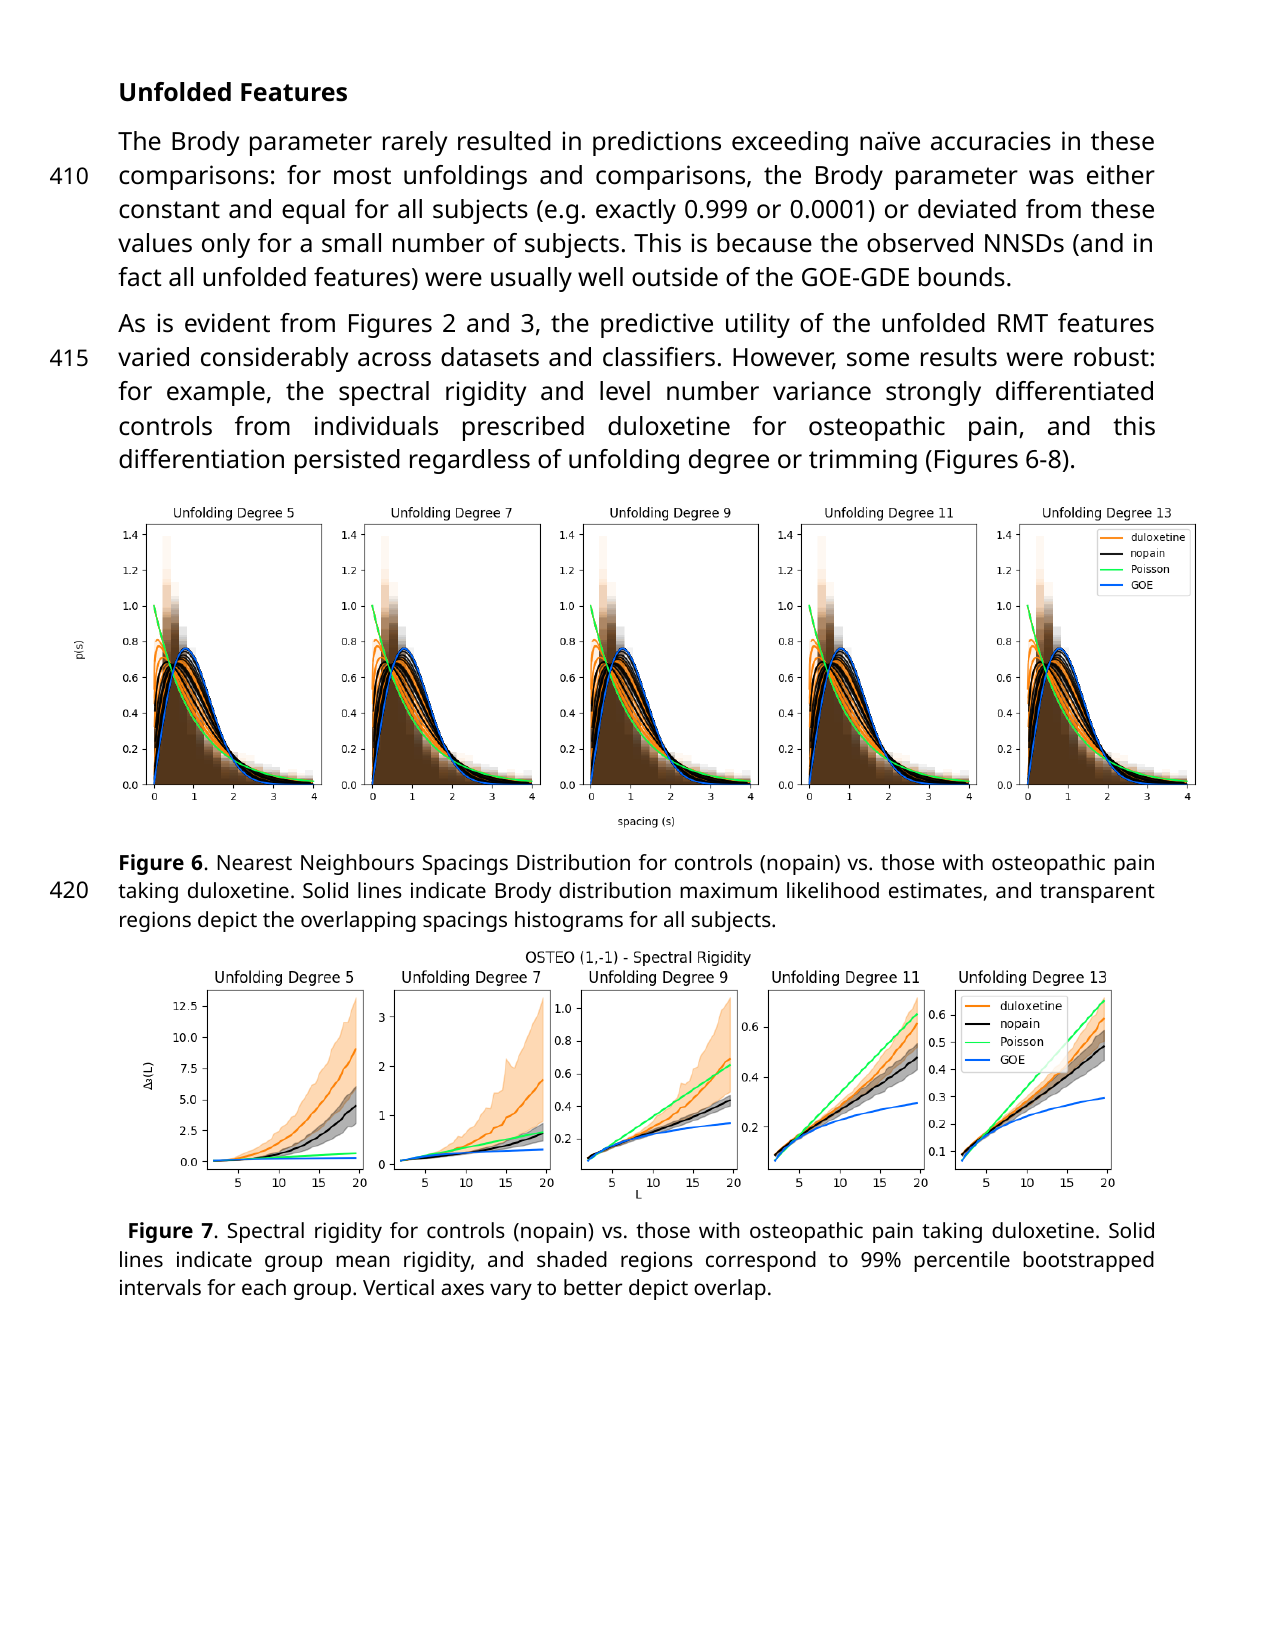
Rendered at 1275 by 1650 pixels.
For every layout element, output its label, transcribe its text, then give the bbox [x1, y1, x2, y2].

text As is evident from Figures 2 and 3, the predictive utility of the unfolded RMT features varied considerably across datasets and classifiers. However, some results were robust: for example, the spectral rigidity and level number variance strongly differentiated controls from individuals prescribed duloxetine for osteopathic pain, and this differentiation persisted regardless of unfolding degree or trimming (Figures 6-8). [118, 306, 1157, 476]
text [118, 488, 1157, 494]
text The Brody parameter rarely resulted in predictions exceeding naïve accuracies in these comparisons: for most unfoldings and comparisons, the Brody parameter was either constant and equal for all subjects (e.g. exactly 0.999 or 0.0001) or deviated from these values only for a small number of subjects. This is because the observed NNSDs (and in fact all unfolded features) were usually well outside of the GOE-GDE bounds. [118, 124, 1157, 294]
text Figure 6. Nearest Neighbours Spacings Distribution for controls (nopain) vs. those with osteopathic pain taking duloxetine. Solid lines indicate Brody distribution maximum likelihood estimates, and transparent regions depict the overlapping spacings histograms for all subjects. [118, 837, 1157, 933]
picture [63, 494, 1213, 837]
text Figure 7. Spectral rigidity for controls (nopain) vs. those with osteopathic pain taking duloxetine. Solid lines indicate group mean rigidity, and shaded regions correspond to 99% percentile bootstrapped intervals for each group. Vertical axes vary to better depict overlap. [118, 1205, 1157, 1302]
subtitle Unfolded Features [118, 75, 1157, 109]
picture [118, 945, 1157, 1205]
